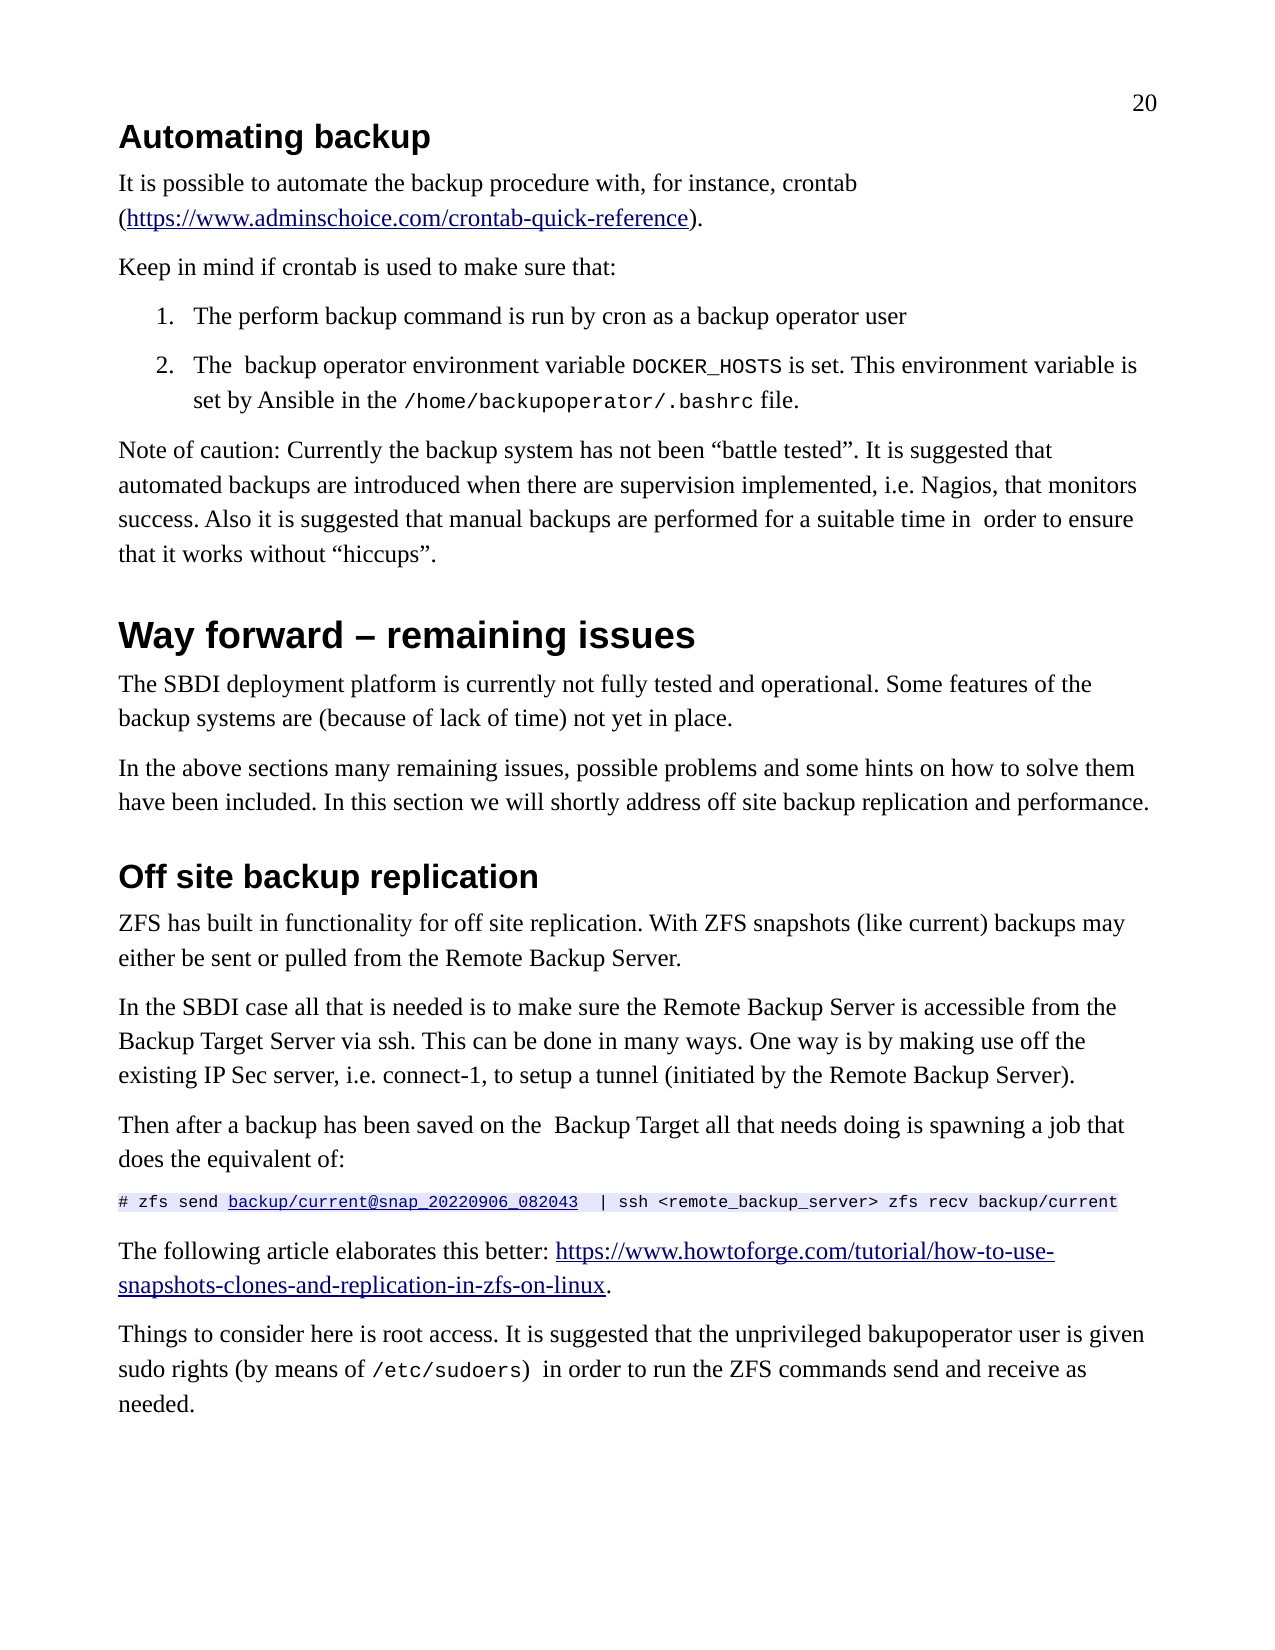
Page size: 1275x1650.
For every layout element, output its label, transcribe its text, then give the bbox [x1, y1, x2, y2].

subtitle Off site backup replication [118, 857, 1157, 896]
subtitle Automating backup [118, 117, 1157, 156]
text ZFS has built in functionality for off site replication. With ZFS snapshots (like current) backups may either be sent or pulled from the Remote Backup Server. [118, 908, 1157, 971]
list The perform backup command is run by cron as a backup operator user [156, 301, 1157, 330]
list The backup operator environment variable DOCKER_HOSTS is set. This environment variable is set by Ansible in the /home/backupoperator/.bashrc file. [156, 350, 1157, 415]
text Then after a backup has been saved on the Backup Target all that needs doing is spawning a job that does the equivalent of: [118, 1110, 1157, 1173]
text The SBDI deployment platform is currently not fully tested and operational. Some features of the backup systems are (because of lack of time) not yet in place. [118, 669, 1157, 732]
text Things to consider here is root access. It is suggested that the unprivileged bakupoperator user is given sudo rights (by means of /etc/sudoers) in order to run the ZFS commands send and receive as needed. [118, 1319, 1157, 1452]
text # zfs send backup/current@snap_20220906_082043 | ssh <remote_backup_server> zfs recv backup/current [118, 1193, 1157, 1236]
text In the SBDI case all that is needed is to make sure the Remote Backup Server is accessible from the Backup Target Server via ssh. This can be done in many ways. One way is by making use off the existing IP Sec server, i.e. connect-1, to setup a tunnel (initiated by the Remote Backup Server). [118, 992, 1157, 1089]
text In the above sections many remaining issues, possible problems and some hints on how to solve them have been included. In this section we will shortly address off site backup replication and performance. [118, 753, 1157, 816]
text Note of caution: Currently the backup system has not been “battle tested”. It is suggested that automated backups are introduced when there are supervision implemented, i.e. Nagios, that monitors success. Also it is suggested that manual backups are performed for a suitable time in order to ensure that it works without “hiccups”. [118, 435, 1157, 568]
subtitle Way forward – remaining issues [118, 613, 1157, 657]
text Keep in mind if crontab is used to make sure that: [118, 252, 1157, 281]
text It is possible to automate the backup procedure with, for instance, crontab (https://www.adminschoice.com/crontab-quick-reference). [118, 168, 1157, 232]
text The following article elaborates this better: https://www.howtoforge.com/tutorial/how-to-use-snapshots-clones-and-replication-in-zfs-on-linux. [118, 1236, 1157, 1299]
